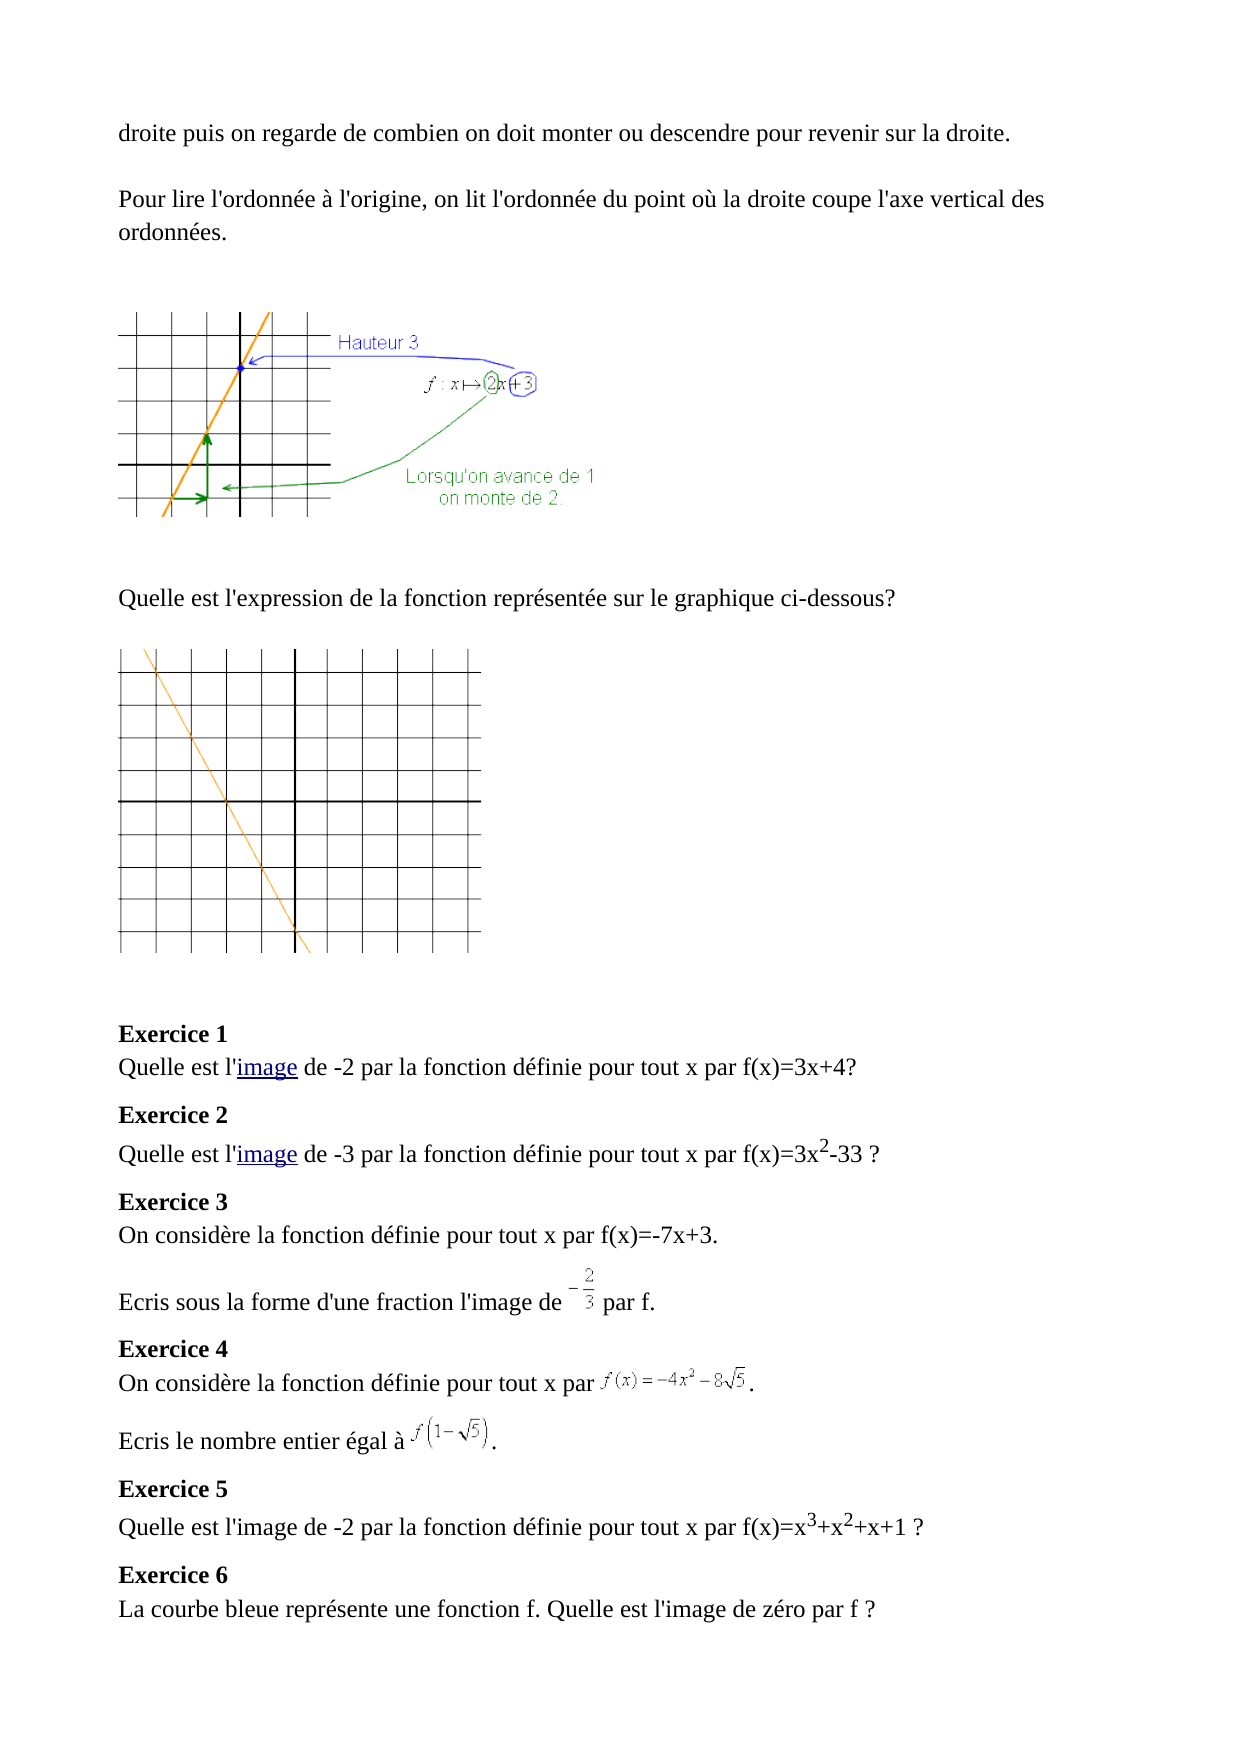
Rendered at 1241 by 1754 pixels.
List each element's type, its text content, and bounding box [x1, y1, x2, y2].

picture [118, 649, 482, 953]
picture [118, 312, 602, 517]
text droite puis on regarde de combien on doit monter ou descendre pour revenir sur la droite. Pour lire l'ordonnée à l'origine, on lit l'ordonnée du point où la droite coupe l'axe vertical des ordonnées. [118, 118, 1122, 246]
picture [411, 1415, 491, 1450]
text Exercice 2 Quelle est l'image de -3 par la fonction définie pour tout x par f(x)=3x2-33 ? [118, 1100, 1122, 1167]
text Quelle est l'expression de la fonction représentée sur le graphique ci-dessous? [118, 583, 1122, 953]
text Exercice 5 Quelle est l'image de -2 par la fonction définie pour tout x par f(x)=x3+x2+x+1 ? [118, 1474, 1122, 1541]
text Exercice 6 La courbe bleue représente une fonction f. Quelle est l'image de zéro par f ? [118, 1561, 1122, 1622]
picture [568, 1267, 597, 1310]
text Ecris sous la forme d'une fraction l'image de par f. [118, 1268, 1122, 1315]
picture [600, 1367, 749, 1392]
text Ecris le nombre entier égal à . [118, 1416, 1122, 1455]
text Exercice 1 Quelle est l'image de -2 par la fonction définie pour tout x par f(x)=3x+4? [118, 1019, 1122, 1081]
text Exercice 3 On considère la fonction définie pour tout x par f(x)=-7x+3. [118, 1187, 1122, 1249]
text Exercice 4 On considère la fonction définie pour tout x par . [118, 1334, 1122, 1397]
